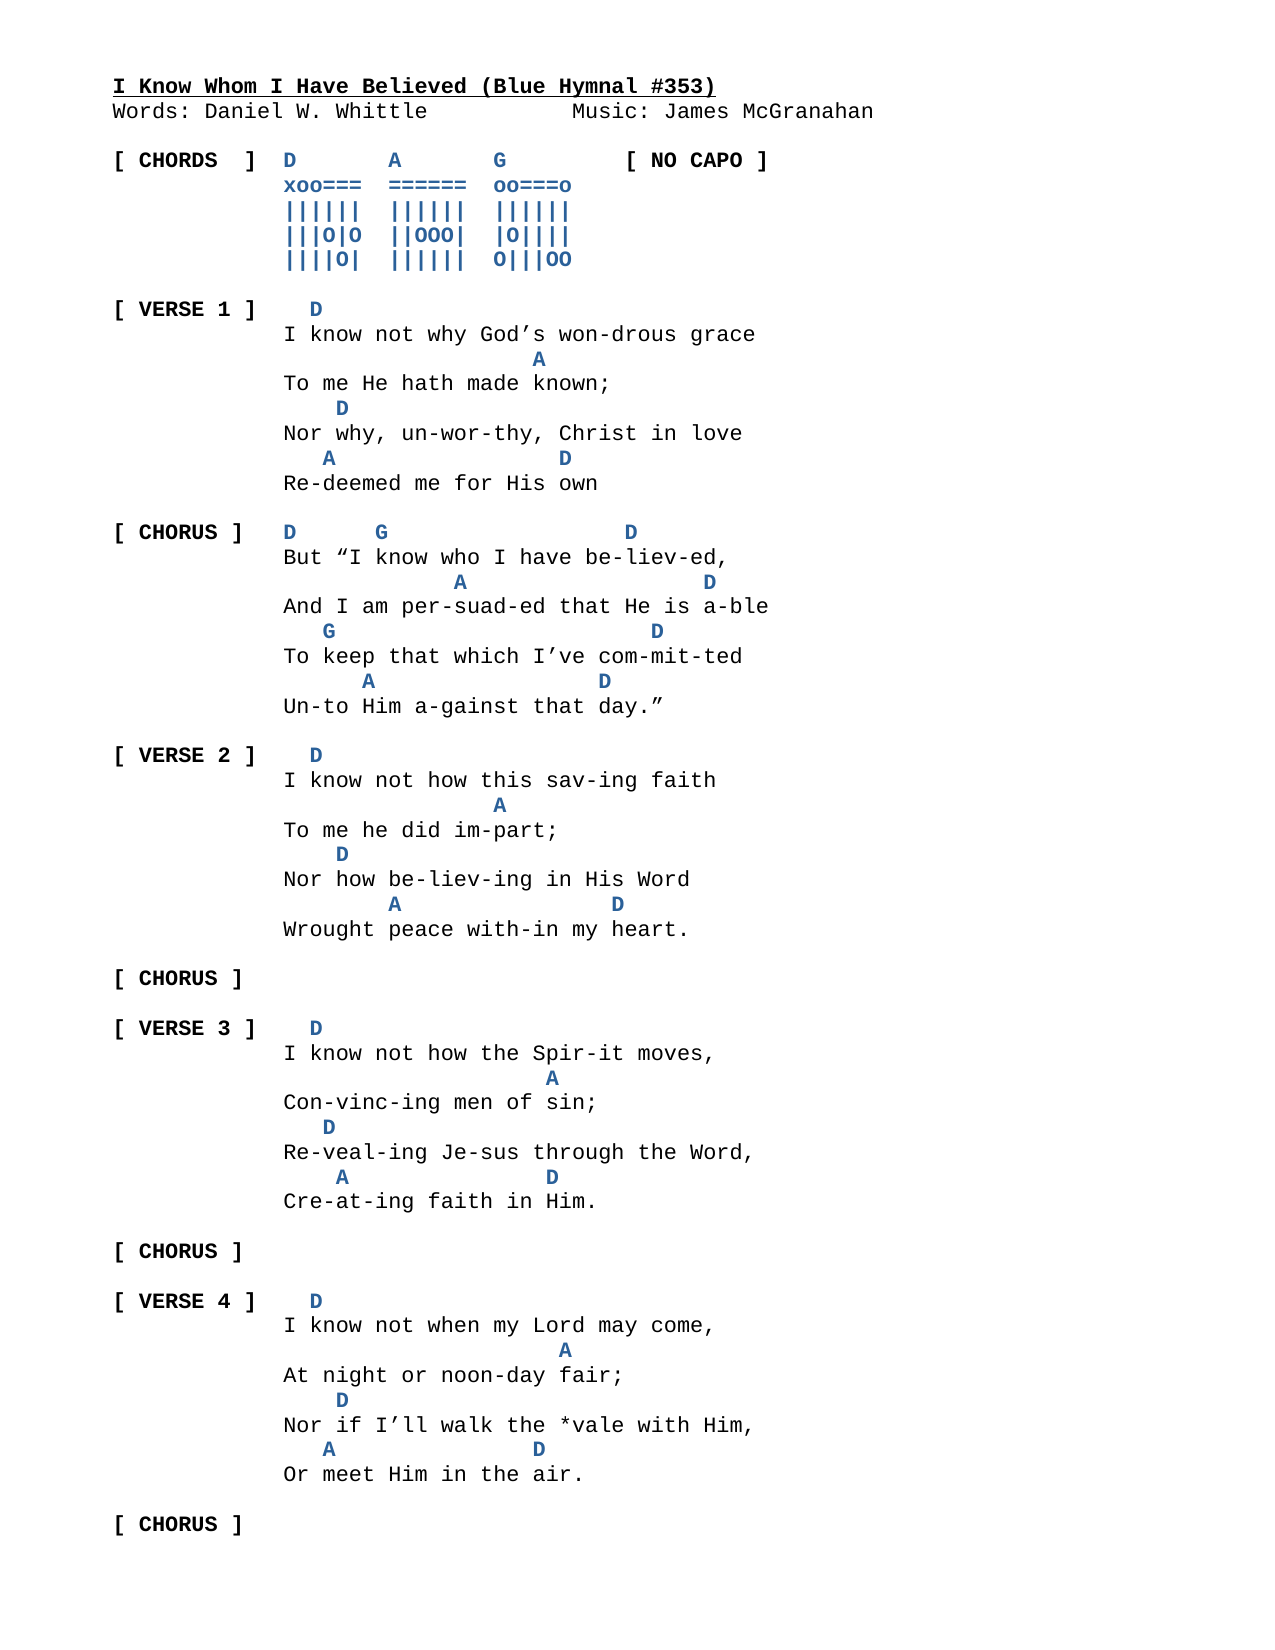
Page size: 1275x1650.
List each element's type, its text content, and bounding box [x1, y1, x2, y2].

text To me He hath made known; [112, 372, 1200, 397]
text [ VERSE 1 ] D [112, 298, 1200, 323]
text But “I know who I have be-liev-ed, [112, 546, 1200, 571]
text To me he did im-part; [112, 819, 1200, 843]
text Cre-at-ing faith in Him. [112, 1191, 1200, 1215]
text A [112, 794, 1200, 819]
text [ CHORUS ] [112, 967, 1200, 992]
text Un-to Him a-gainst that day.” [112, 695, 1200, 719]
text xoo=== ====== oo===o [112, 174, 1200, 199]
text Re-veal-ing Je-sus through the Word, [112, 1141, 1200, 1166]
text I know not why God’s won-drous grace [112, 323, 1200, 348]
text A D [112, 893, 1200, 918]
text A D [112, 571, 1200, 596]
text [ VERSE 2 ] D [112, 744, 1200, 769]
text ||||O| |||||| O|||OO [112, 248, 1200, 273]
text [ CHORUS ] D G D [112, 521, 1200, 546]
text A D [112, 670, 1200, 695]
text A D [112, 1166, 1200, 1191]
text |||O|O ||OOO| |O|||| [112, 224, 1200, 248]
text [ CHORUS ] [112, 1513, 1200, 1538]
text And I am per-suad-ed that He is a-ble [112, 596, 1200, 620]
text A D [112, 1438, 1200, 1463]
text Or meet Him in the air. [112, 1463, 1200, 1488]
text Con-vinc-ing men of sin; [112, 1091, 1200, 1116]
text A [112, 1067, 1200, 1091]
text At night or noon-day fair; [112, 1364, 1200, 1389]
text D [112, 1116, 1200, 1141]
text Re-deemed me for His own [112, 472, 1200, 496]
text A D [112, 447, 1200, 472]
text Nor why, un-wor-thy, Christ in love [112, 422, 1200, 447]
text D [112, 397, 1200, 422]
text I know not when my Lord may come, [112, 1314, 1200, 1339]
text Nor how be-liev-ing in His Word [112, 868, 1200, 893]
text Words: Daniel W. Whittle Music: James McGranahan [112, 100, 1200, 124]
text I Know Whom I Have Believed (Blue Hymnal #353) [112, 75, 1200, 100]
text D [112, 843, 1200, 868]
text [ CHORDS ] D A G [ NO CAPO ] [112, 149, 1200, 174]
text |||||| |||||| |||||| [112, 199, 1200, 224]
text [ CHORUS ] [112, 1240, 1200, 1265]
text I know not how the Spir-it moves, [112, 1042, 1200, 1067]
text A [112, 1339, 1200, 1364]
text Wrought peace with-in my heart. [112, 918, 1200, 943]
text G D [112, 620, 1200, 645]
text I know not how this sav-ing faith [112, 769, 1200, 794]
text A [112, 348, 1200, 372]
text Nor if I’ll walk the *vale with Him, [112, 1414, 1200, 1438]
text To keep that which I’ve com-mit-ted [112, 645, 1200, 670]
text [ VERSE 3 ] D [112, 1017, 1200, 1042]
text D [112, 1389, 1200, 1414]
text [ VERSE 4 ] D [112, 1290, 1200, 1314]
